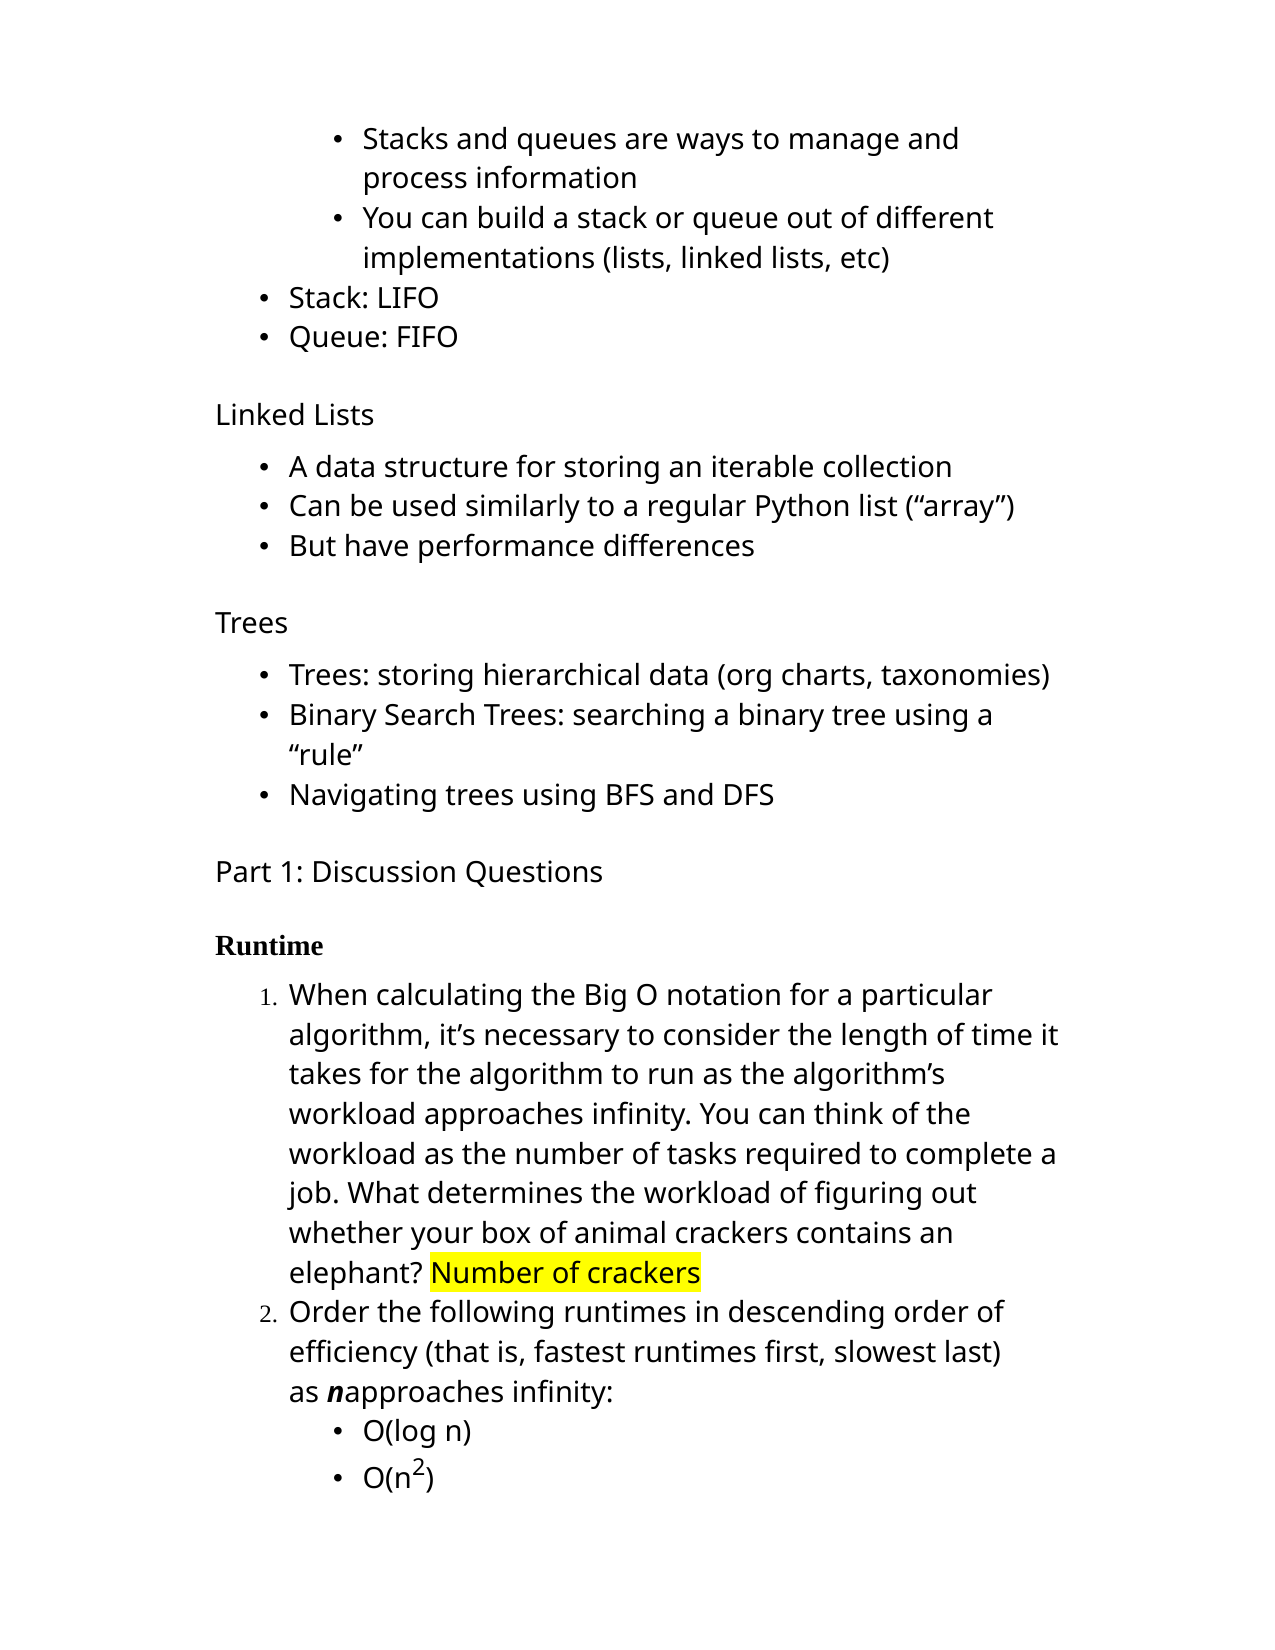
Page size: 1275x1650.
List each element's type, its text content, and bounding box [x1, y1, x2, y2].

list Navigating trees using BFS and DFS [259, 774, 1060, 813]
list O(log n) [333, 1411, 1060, 1450]
list Stack: LIFO [259, 277, 1060, 317]
list O(n2) [333, 1450, 1060, 1497]
list Can be used similarly to a regular Python list (“array”) [259, 486, 1060, 525]
subtitle Trees [215, 602, 1060, 642]
list Binary Search Trees: searching a binary tree using a “rule” [259, 694, 1060, 774]
subtitle Runtime [215, 928, 1060, 962]
list A data structure for storing an iterable collection [259, 446, 1060, 486]
list Queue: FIFO [259, 317, 1060, 356]
subtitle Part 1: Discussion Questions [215, 851, 1060, 891]
list Order the following runtimes in descending order of efficiency (that is, fastest runtimes first, slowest last) as napproaches infinity: [259, 1292, 1060, 1411]
list Trees: storing hierarchical data (org charts, taxonomies) [259, 655, 1060, 694]
list You can build a stack or queue out of different implementations (lists, linked lists, etc) [333, 197, 1060, 277]
list But have performance differences [259, 525, 1060, 565]
subtitle Linked Lists [215, 394, 1060, 433]
list When calculating the Big O notation for a particular algorithm, it’s necessary to consider the length of time it takes for the algorithm to run as the algorithm’s workload approaches infinity. You can think of the workload as the number of tasks required to complete a job. What determines the workload of figuring out whether your box of animal crackers contains an elephant? Number of crackers [259, 974, 1060, 1292]
list Stacks and queues are ways to manage and process information [333, 118, 1060, 197]
